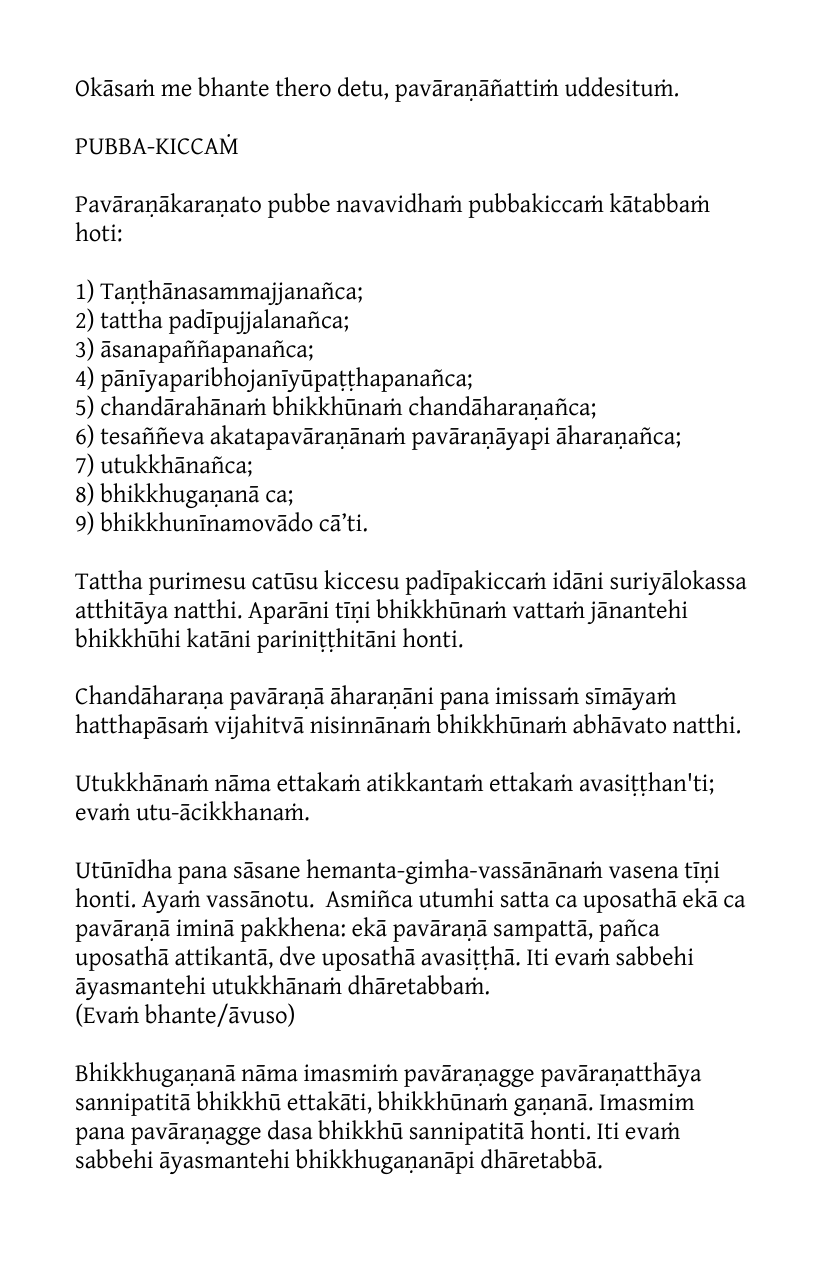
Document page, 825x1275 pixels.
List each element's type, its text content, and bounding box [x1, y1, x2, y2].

text 9) bhikkhunīnamovādo cā’ti. [75, 509, 750, 538]
text Tattha purimesu catūsu kiccesu padīpakiccaṁ idāni suriyālokassa atthitāya natthi. Aparāni tīṇi bhikkhūnaṁ vattaṁ jānantehi bhikkhūhi katāni pariniṭṭhitāni honti. [75, 567, 750, 654]
text 4) pānīyaparibhojanīyūpaṭṭhapanañca; [75, 364, 750, 393]
text 6) tesaññeva akatapavāraṇānaṁ pavāraṇāyapi āharaṇañca; [75, 422, 750, 451]
text 8) bhikkhugaṇanā ca; [75, 480, 750, 509]
text Utukkhānaṁ nāma ettakaṁ atikkantaṁ ettakaṁ avasiṭṭhan'ti; evaṁ utu-ācikkhanaṁ. [75, 770, 750, 828]
text 2) tattha padīpujjalanañca; [75, 307, 750, 336]
text Pavāraṇākaraṇato pubbe navavidhaṁ pubbakiccaṁ kātabbaṁ hoti: [75, 191, 750, 249]
text 7) utukkhānañca; [75, 451, 750, 480]
text 5) chandārahānaṁ bhikkhūnaṁ chandāharaṇañca; [75, 393, 750, 422]
text (Evaṁ bhante/āvuso) [75, 1002, 750, 1031]
text Bhikkhugaṇanā nāma imasmiṁ pavāraṇagge pavāraṇatthāya sannipatitā bhikkhū ettakāti, bhikkhūnaṁ gaṇanā. Imasmim pana pavāraṇagge dasa bhikkhū sannipatitā honti. Iti evaṁ sabbehi āyasmantehi bhikkhugaṇanāpi dhāretabbā. [75, 1059, 750, 1175]
text 3) āsanapaññapanañca; [75, 336, 750, 364]
text PUBBA-KICCAṀ [75, 133, 750, 162]
text 1) Taṇṭhānasammajjanañca; [75, 278, 750, 307]
text Utūnīdha pana sāsane hemanta-gimha-vassānānaṁ vasena tīṇi honti. Ayaṁ vassānotu. Asmiñca utumhi satta ca uposathā ekā ca pavāraṇā iminā pakkhena: ekā pavāraṇā sampattā, pañca uposathā attikantā, dve uposathā avasiṭṭhā. Iti evaṁ sabbehi āyasmantehi utukkhānaṁ dhāretabbaṁ. [75, 857, 750, 1002]
text Okāsaṁ me bhante thero detu, pavāraṇāñattiṁ uddesituṁ. [75, 75, 750, 104]
text Chandāharaṇa pavāraṇā āharaṇāni pana imissaṁ sīmāyaṁ hatthapāsaṁ vijahitvā nisinnānaṁ bhikkhūnaṁ abhāvato natthi. [75, 683, 750, 741]
